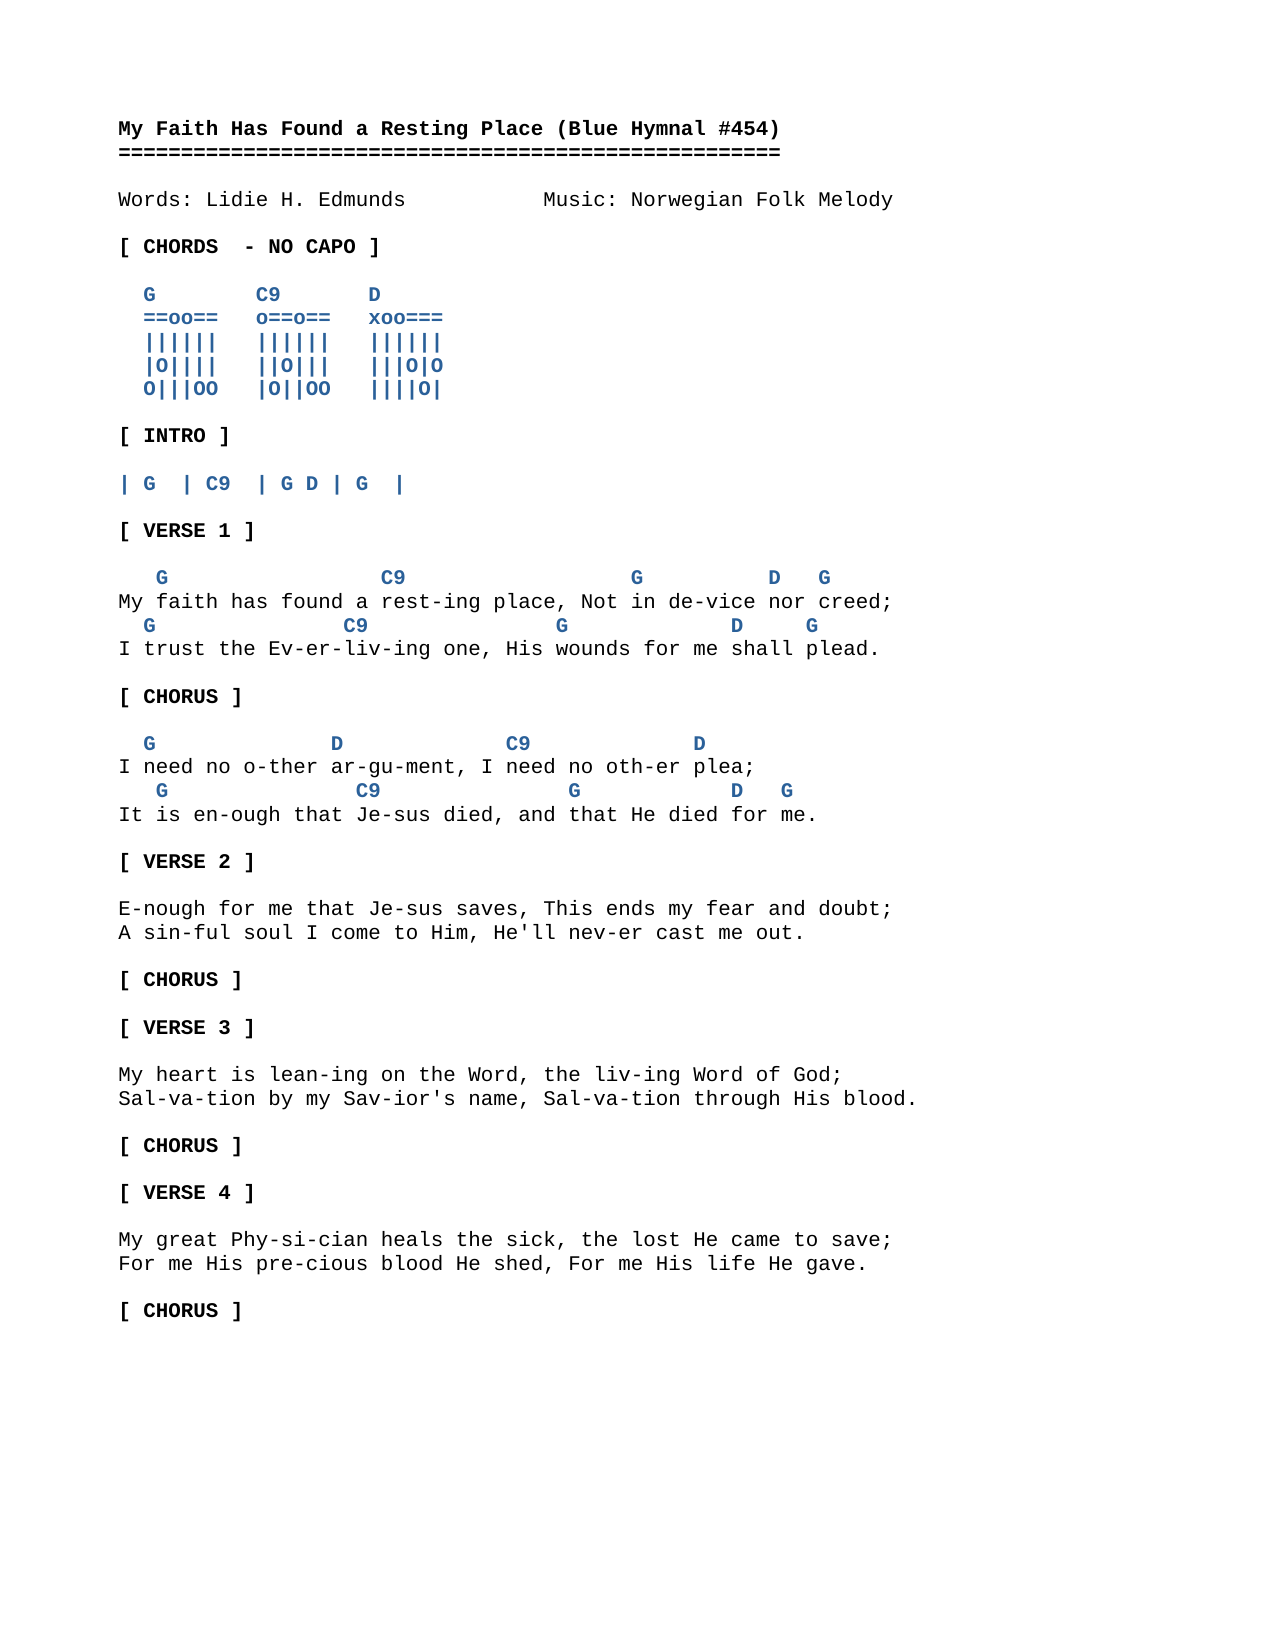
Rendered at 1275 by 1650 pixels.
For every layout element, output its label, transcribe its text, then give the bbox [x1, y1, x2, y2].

text My great Phy-si-cian heals the sick, the lost He came to save; [118, 1229, 1157, 1253]
text [ CHORUS ] [118, 1300, 1157, 1324]
text Sal-va-tion by my Sav-ior's name, Sal-va-tion through His blood. [118, 1088, 1157, 1111]
text ==oo== o==o== xoo=== [118, 307, 1157, 331]
text [ CHORUS ] [118, 1135, 1157, 1158]
text [ INTRO ] [118, 426, 1157, 449]
text | G | C9 | G D | G | [118, 473, 1157, 496]
text E-nough for me that Je-sus saves, This ends my fear and doubt; [118, 898, 1157, 922]
text ===================================================== [118, 142, 1157, 165]
text O|||OO |O||OO ||||O| [118, 378, 1157, 402]
text [ CHORUS ] [118, 686, 1157, 709]
text [ VERSE 3 ] [118, 1017, 1157, 1040]
text G D C9 D [118, 733, 1157, 757]
text I trust the Ev-er-liv-ing one, His wounds for me shall plead. [118, 638, 1157, 662]
text For me His pre-cious blood He shed, For me His life He gave. [118, 1253, 1157, 1277]
text My heart is lean-ing on the Word, the liv-ing Word of God; [118, 1064, 1157, 1088]
text A sin-ful soul I come to Him, He'll nev-er cast me out. [118, 922, 1157, 946]
text |||||| |||||| |||||| [118, 331, 1157, 354]
text My faith has found a rest-ing place, Not in de-vice nor creed; [118, 591, 1157, 615]
text It is en-ough that Je-sus died, and that He died for me. [118, 804, 1157, 827]
text [ CHORDS - NO CAPO ] [118, 236, 1157, 260]
text [ CHORUS ] [118, 969, 1157, 993]
text [ VERSE 2 ] [118, 851, 1157, 875]
text Words: Lidie H. Edmunds Music: Norwegian Folk Melody [118, 189, 1157, 213]
text My Faith Has Found a Resting Place (Blue Hymnal #454) [118, 118, 1157, 142]
text I need no o-ther ar-gu-ment, I need no oth-er plea; [118, 757, 1157, 780]
text |O|||| ||O||| |||O|O [118, 354, 1157, 378]
text [ VERSE 1 ] [118, 520, 1157, 544]
text [ VERSE 4 ] [118, 1182, 1157, 1206]
text G C9 G D G [118, 567, 1157, 591]
text G C9 G D G [118, 780, 1157, 804]
text G C9 G D G [118, 615, 1157, 638]
text G C9 D [118, 284, 1157, 307]
